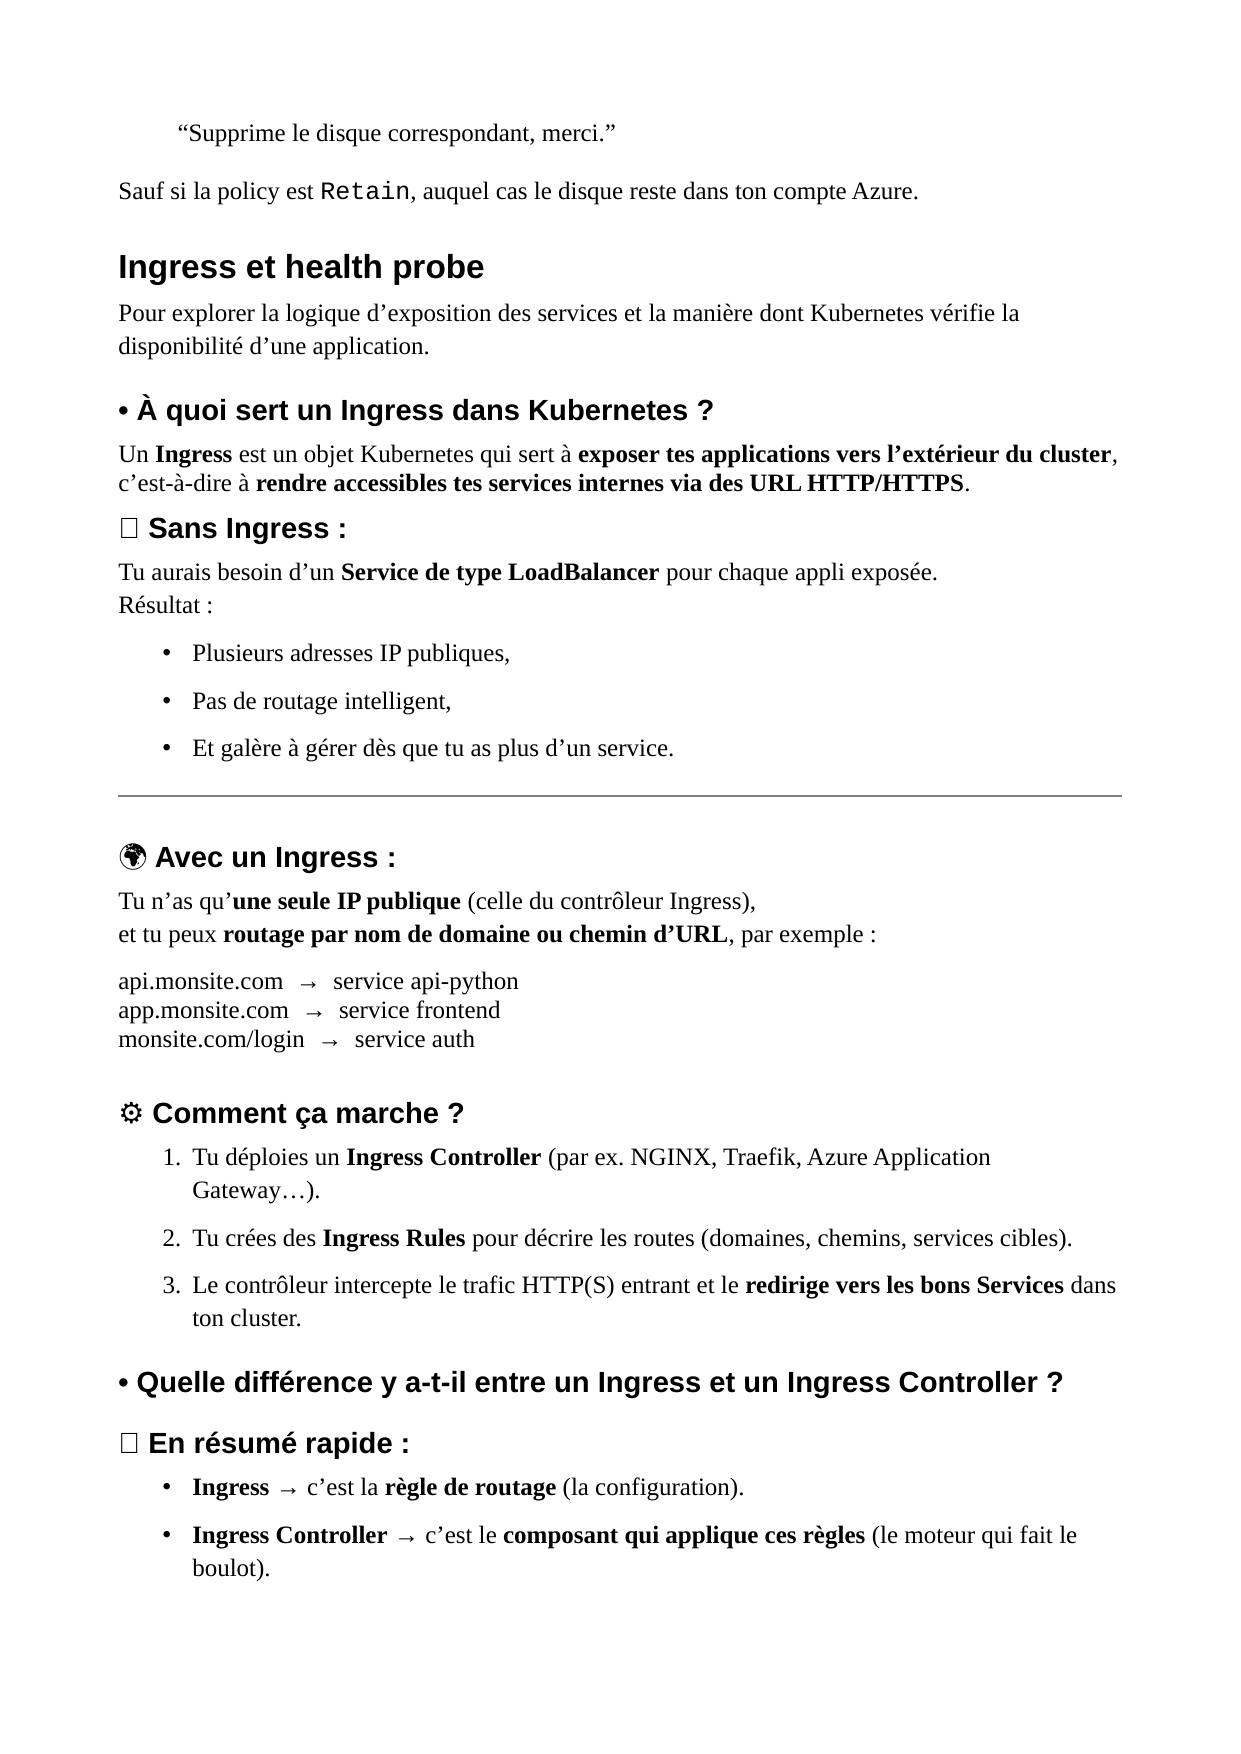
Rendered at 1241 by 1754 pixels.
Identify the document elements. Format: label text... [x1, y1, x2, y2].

list Tu crées des Ingress Rules pour décrire les routes (domaines, chemins, services cibles). [162, 1223, 1122, 1251]
subtitle 🧱 Sans Ingress : [118, 511, 1122, 545]
text Tu n’as qu’une seule IP publique (celle du contrôleur Ingress), et tu peux routage par nom de domaine ou chemin d’URL, par exemple : [118, 886, 1122, 948]
list Plusieurs adresses IP publiques, [162, 638, 1122, 667]
text “Supprime le disque correspondant, merci.” [177, 118, 1063, 147]
text monsite.com/login → service auth [118, 1024, 1122, 1053]
subtitle 🧭 En résumé rapide : [118, 1426, 1122, 1460]
text api.monsite.com → service api-python [118, 966, 1122, 995]
list Ingress → c’est la règle de routage (la configuration). [162, 1472, 1122, 1501]
text Tu aurais besoin d’un Service de type LoadBalancer pour chaque appli exposée. Résultat : [118, 557, 1122, 619]
subtitle • Quelle différence y a-t-il entre un Ingress et un Ingress Controller ? [118, 1366, 1122, 1399]
text Sauf si la policy est Retain, auquel cas le disque reste dans ton compte Azure. [118, 176, 1122, 207]
list Ingress Controller → c’est le composant qui applique ces règles (le moteur qui fait le boulot). [162, 1520, 1122, 1582]
text Un Ingress est un objet Kubernetes qui sert à exposer tes applications vers l’extérieur du cluster, c’est-à-dire à rendre accessibles tes services internes via des URL HTTP/HTTPS. [118, 439, 1122, 497]
list Et galère à gérer dès que tu as plus d’un service. [162, 733, 1122, 762]
list Le contrôleur intercepte le trafic HTTP(S) entrant et le redirige vers les bons Services dans ton cluster. [162, 1270, 1122, 1332]
text app.monsite.com → service frontend [118, 995, 1122, 1024]
subtitle ⚙️ Comment ça marche ? [118, 1096, 1122, 1129]
subtitle • À quoi sert un Ingress dans Kubernetes ? [118, 393, 1122, 427]
list Tu déploies un Ingress Controller (par ex. NGINX, Traefik, Azure Application Gateway…). [162, 1142, 1122, 1204]
subtitle 🌍 Avec un Ingress : [118, 840, 1122, 873]
list Pas de routage intelligent, [162, 686, 1122, 714]
subtitle Ingress et health probe [118, 247, 1122, 286]
text Pour explorer la logique d’exposition des services et la manière dont Kubernetes vérifie la disponibilité d’une application. [118, 298, 1122, 360]
